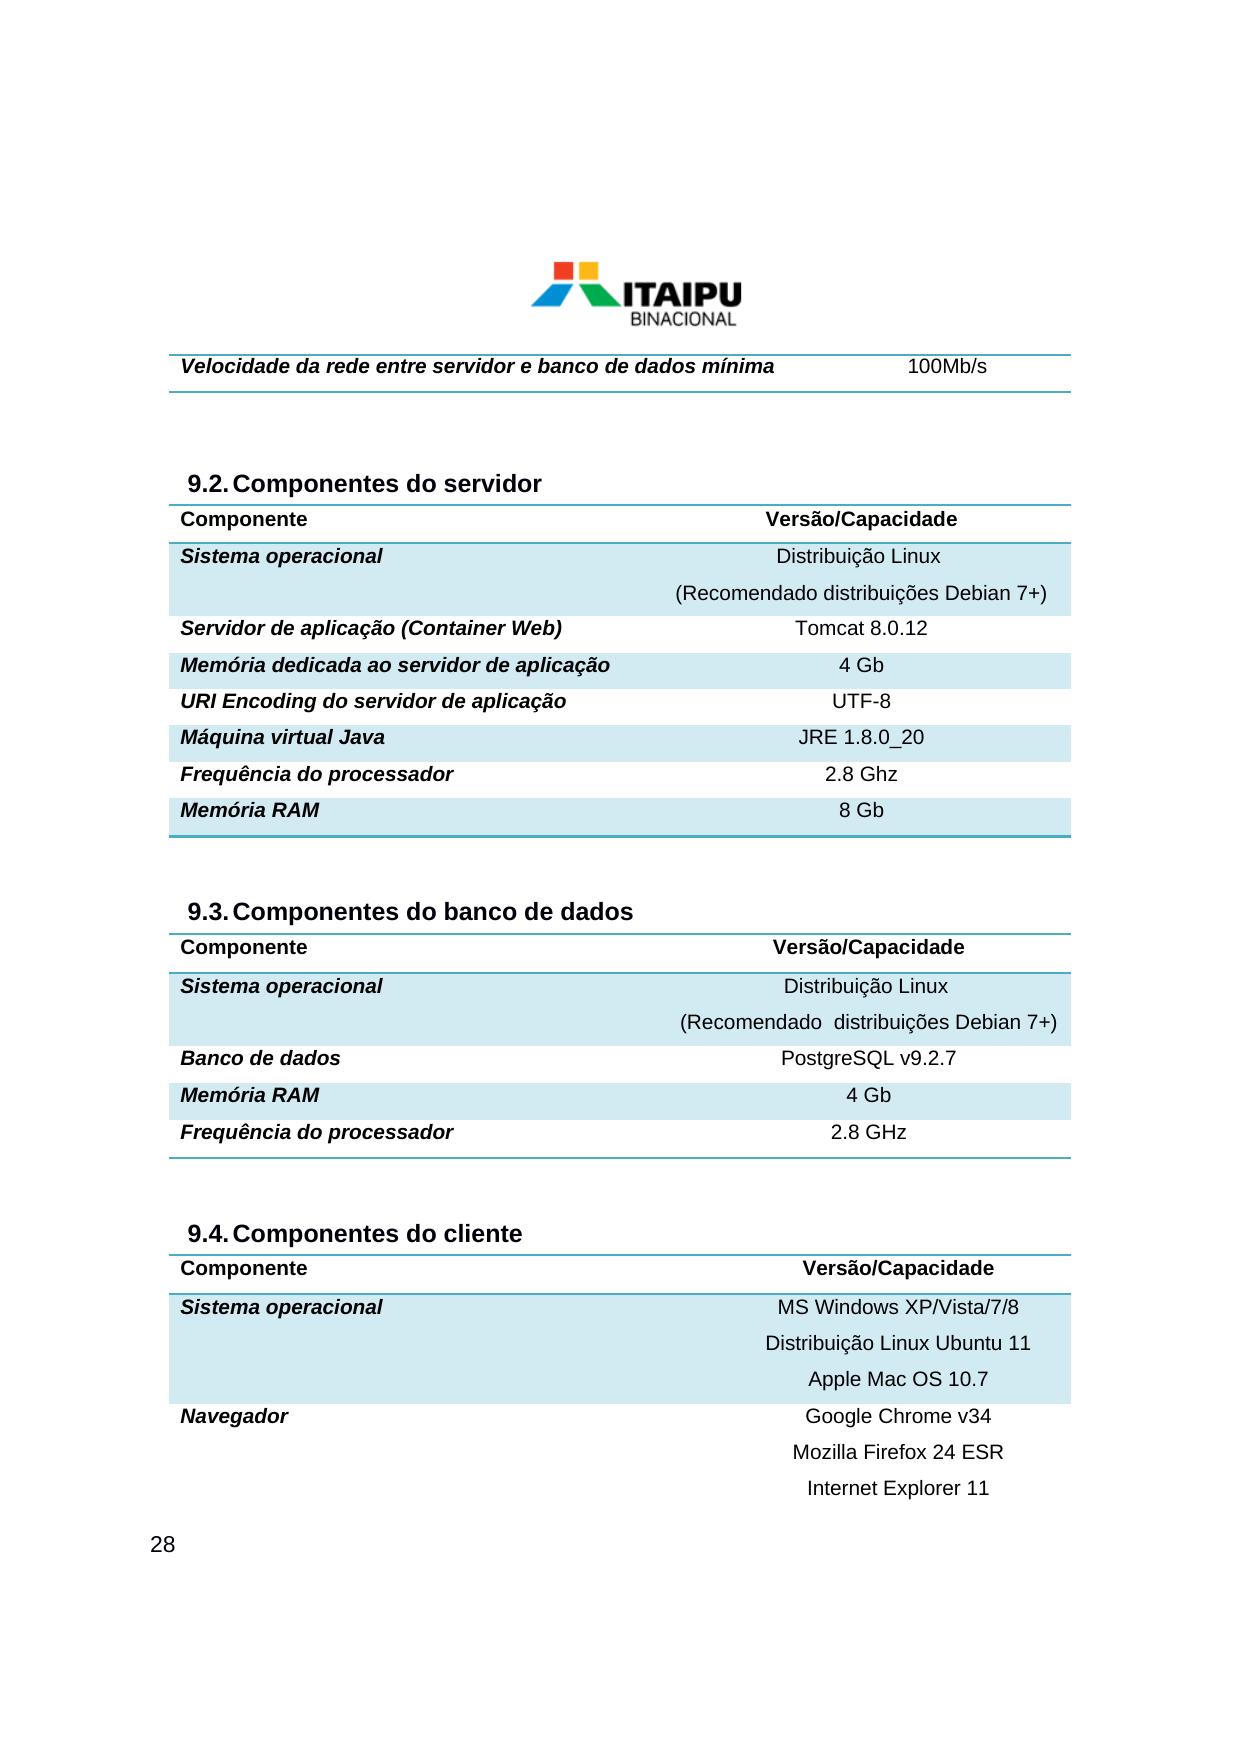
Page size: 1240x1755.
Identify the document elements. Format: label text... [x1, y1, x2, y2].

table_header Versão/Capacidade [652, 506, 1071, 542]
table_header Componente [169, 506, 652, 542]
table_cell PostgreSQL v9.2.7 [667, 1046, 1071, 1083]
list Componentes do servidor [187, 469, 1089, 498]
table_cell Banco de dados [169, 1046, 667, 1083]
table_cell 8 Gb [652, 798, 1071, 835]
table_cell Frequência do processador [169, 762, 652, 798]
table_cell Sistema operacional [169, 974, 667, 1046]
list Componentes do cliente [187, 1219, 1089, 1248]
table_cell Tomcat 8.0.12 [652, 616, 1071, 653]
table_cell Distribuição Linux (Recomendado distribuições Debian 7+) [667, 974, 1071, 1046]
table_cell 2.8 Ghz [652, 762, 1071, 798]
table_cell JRE 1.8.0_20 [652, 725, 1071, 762]
table_header Componente [169, 935, 667, 972]
table_cell Memória RAM [169, 1083, 667, 1120]
table_cell Velocidade da rede entre servidor e banco de dados mínima [169, 356, 824, 391]
table_header Versão/Capacidade [667, 935, 1071, 972]
table_cell 4 Gb [652, 653, 1071, 689]
table_cell Memória dedicada ao servidor de aplicação [169, 653, 652, 689]
table_cell 2.8 GHz [667, 1120, 1071, 1157]
table_cell Memória RAM [169, 798, 652, 835]
table_cell Distribuição Linux (Recomendado distribuições Debian 7+) [652, 544, 1071, 616]
table_cell Google Chrome v34 Mozilla Firefox 24 ESR Internet Explorer 11 [726, 1404, 1071, 1512]
table_header Componente [169, 1256, 726, 1293]
table_cell 100Mb/s [824, 356, 1071, 391]
table_cell Navegador [169, 1404, 726, 1512]
table_cell 4 Gb [667, 1083, 1071, 1120]
table_cell UTF-8 [652, 689, 1071, 725]
table_cell Sistema operacional [169, 544, 652, 616]
table_cell MS Windows XP/Vista/7/8 Distribuição Linux Ubuntu 11 Apple Mac OS 10.7 [726, 1295, 1071, 1404]
table_cell Frequência do processador [169, 1120, 667, 1157]
table_cell URI Encoding do servidor de aplicação [169, 689, 652, 725]
table_cell Máquina virtual Java [169, 725, 652, 762]
table_cell Servidor de aplicação (Container Web) [169, 616, 652, 653]
table_header Versão/Capacidade [726, 1256, 1071, 1293]
list Componentes do banco de dados [187, 897, 1089, 926]
table_cell Sistema operacional [169, 1295, 726, 1404]
